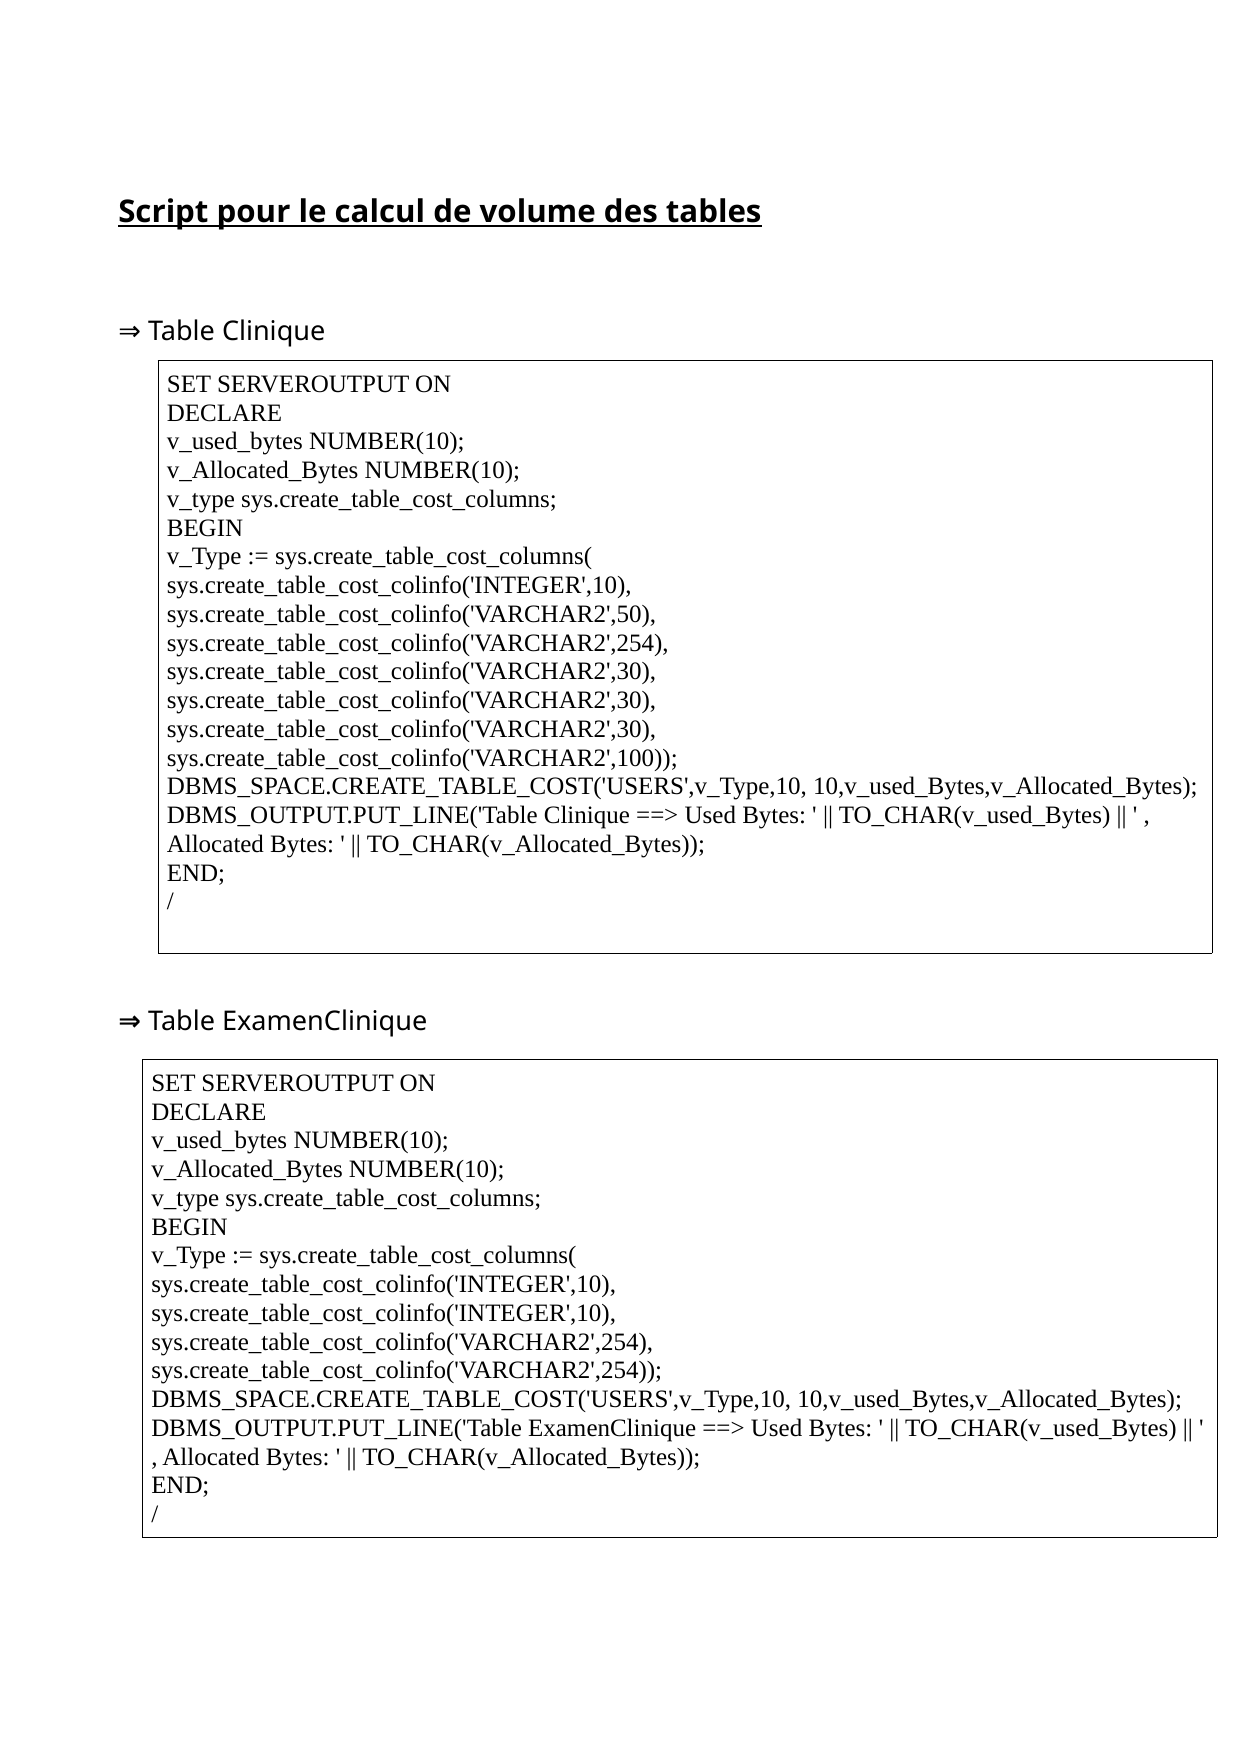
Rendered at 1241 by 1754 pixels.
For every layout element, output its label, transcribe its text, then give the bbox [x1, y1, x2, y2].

text sys.create_table_cost_colinfo('VARCHAR2',254), [167, 628, 1203, 656]
text v_Type := sys.create_table_cost_columns( [151, 1241, 1208, 1269]
text Script pour le calcul de volume des tables [118, 189, 1122, 232]
text v_Allocated_Bytes NUMBER(10); [167, 455, 1203, 484]
text DBMS_OUTPUT.PUT_LINE('Table ExamenClinique ==> Used Bytes: ' || TO_CHAR(v_used_Bytes) || ' , Allocated Bytes: ' || TO_CHAR(v_Allocated_Bytes)); [151, 1413, 1208, 1471]
text sys.create_table_cost_colinfo('VARCHAR2',254), [151, 1327, 1208, 1356]
text / [167, 886, 1203, 915]
text v_used_bytes NUMBER(10); [167, 426, 1203, 455]
text DBMS_OUTPUT.PUT_LINE('Table Clinique ==> Used Bytes: ' || TO_CHAR(v_used_Bytes) || ' , Allocated Bytes: ' || TO_CHAR(v_Allocated_Bytes)); [167, 800, 1203, 858]
text DECLARE [151, 1097, 1208, 1126]
text DECLARE [167, 398, 1203, 426]
text v_Type := sys.create_table_cost_columns( [167, 541, 1203, 570]
text sys.create_table_cost_colinfo('VARCHAR2',30), [167, 714, 1203, 743]
text END; [167, 858, 1203, 886]
text SET SERVEROUTPUT ON [151, 1068, 1208, 1097]
text DBMS_SPACE.CREATE_TABLE_COST('USERS',v_Type,10, 10,v_used_Bytes,v_Allocated_Bytes); [151, 1384, 1208, 1413]
text sys.create_table_cost_colinfo('VARCHAR2',254)); [151, 1356, 1208, 1384]
text sys.create_table_cost_colinfo('VARCHAR2',50), [167, 599, 1203, 628]
text ⇒ Table Clinique [118, 311, 1122, 348]
text SET SERVEROUTPUT ON [167, 369, 1203, 398]
text v_used_bytes NUMBER(10); [151, 1126, 1208, 1154]
text sys.create_table_cost_colinfo('INTEGER',10), [151, 1298, 1208, 1327]
text sys.create_table_cost_colinfo('INTEGER',10), [167, 570, 1203, 599]
text v_type sys.create_table_cost_columns; [151, 1183, 1208, 1212]
text sys.create_table_cost_colinfo('INTEGER',10), [151, 1269, 1208, 1298]
text BEGIN [151, 1212, 1208, 1241]
text BEGIN [167, 513, 1203, 541]
text sys.create_table_cost_colinfo('VARCHAR2',100)); [167, 743, 1203, 771]
text END; [151, 1471, 1208, 1499]
text ⇒ Table ExamenClinique [118, 1002, 1122, 1038]
text v_type sys.create_table_cost_columns; [167, 484, 1203, 513]
text v_Allocated_Bytes NUMBER(10); [151, 1154, 1208, 1183]
text sys.create_table_cost_colinfo('VARCHAR2',30), [167, 685, 1203, 714]
text DBMS_SPACE.CREATE_TABLE_COST('USERS',v_Type,10, 10,v_used_Bytes,v_Allocated_Bytes); [167, 771, 1203, 800]
text sys.create_table_cost_colinfo('VARCHAR2',30), [167, 656, 1203, 685]
text / [151, 1499, 1208, 1528]
